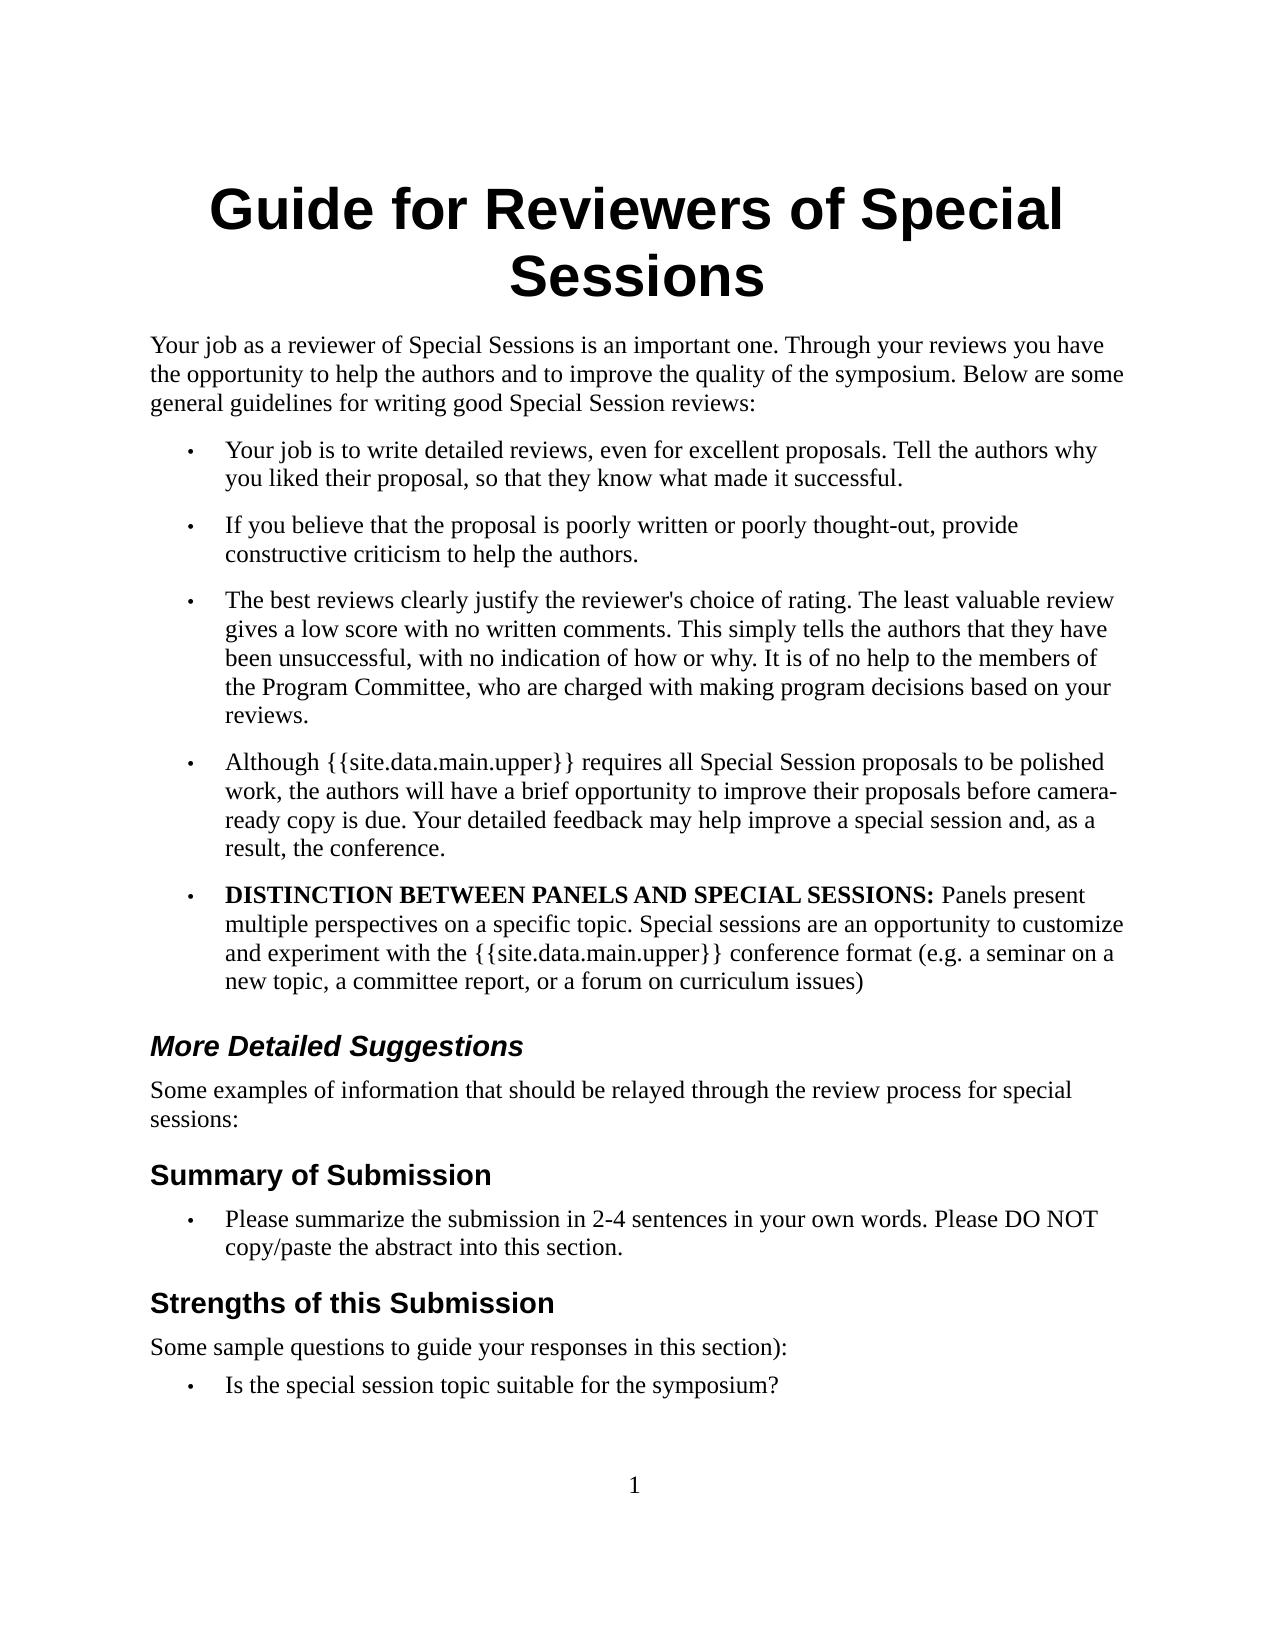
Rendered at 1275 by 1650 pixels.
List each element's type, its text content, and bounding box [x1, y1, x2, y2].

text Some sample questions to guide your responses in this section): [150, 1332, 1125, 1361]
list Please summarize the submission in 2-4 sentences in your own words. Please DO NOT copy/paste the abstract into this section. [187, 1204, 1125, 1261]
list Is the special session topic suitable for the symposium? [187, 1370, 1125, 1399]
list The best reviews clearly justify the reviewer's choice of rating. The least valuable review gives a low score with no written comments. This simply tells the authors that they have been unsuccessful, with no indication of how or why. It is of no help to the members of the Program Committee, who are charged with making program decisions based on your reviews. [187, 586, 1125, 729]
list Although {{site.data.main.upper}} requires all Special Session proposals to be polished work, the authors will have a brief opportunity to improve their proposals before camera-ready copy is due. Your detailed feedback may help improve a special session and, as a result, the conference. [187, 747, 1125, 862]
text Your job as a reviewer of Special Sessions is an important one. Through your reviews you have the opportunity to help the authors and to improve the quality of the symposium. Below are some general guidelines for writing good Special Session reviews: [150, 331, 1125, 417]
list DISTINCTION BETWEEN PANELS AND SPECIAL SESSIONS: Panels present multiple perspectives on a specific topic. Special sessions are an opportunity to customize and experiment with the {{site.data.main.upper}} conference format (e.g. a seminar on a new topic, a committee report, or a forum on curriculum issues) [187, 880, 1125, 995]
list If you believe that the proposal is poorly written or poorly thought-out, provide constructive criticism to help the authors. [187, 510, 1125, 568]
subtitle Summary of Submission [150, 1158, 1125, 1191]
text Some examples of information that should be relayed through the review process for special sessions: [150, 1075, 1125, 1133]
subtitle More Detailed Suggestions [150, 1029, 1125, 1063]
title Guide for Reviewers of Special Sessions [150, 175, 1125, 309]
list Your job is to write detailed reviews, even for excellent proposals. Tell the authors why you liked their proposal, so that they know what made it successful. [187, 435, 1125, 492]
subtitle Strengths of this Submission [150, 1286, 1125, 1320]
